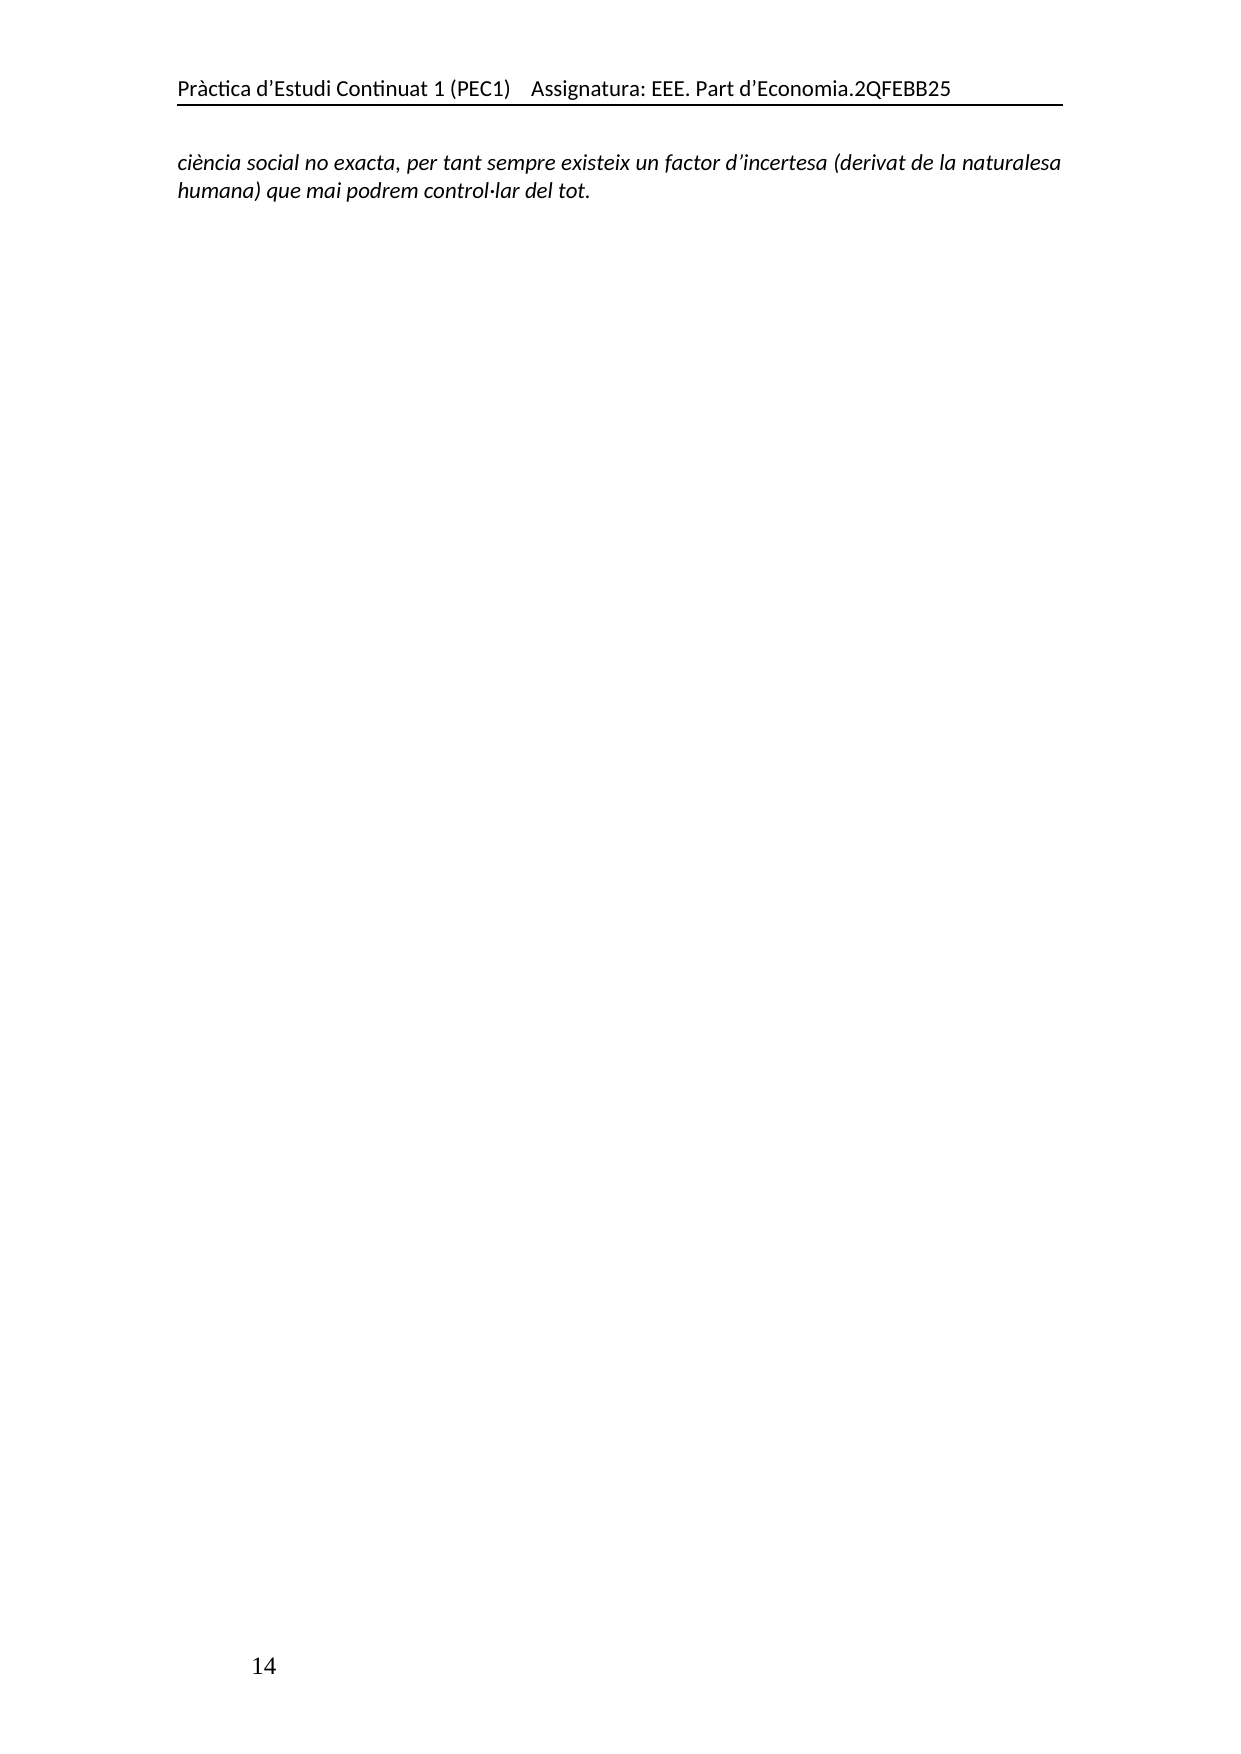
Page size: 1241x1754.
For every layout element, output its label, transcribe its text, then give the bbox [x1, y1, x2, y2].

text ciència social no exacta, per tant sempre existeix un factor d’incertesa (derivat de la naturalesa humana) que mai podrem control·lar del tot. [177, 148, 1063, 204]
